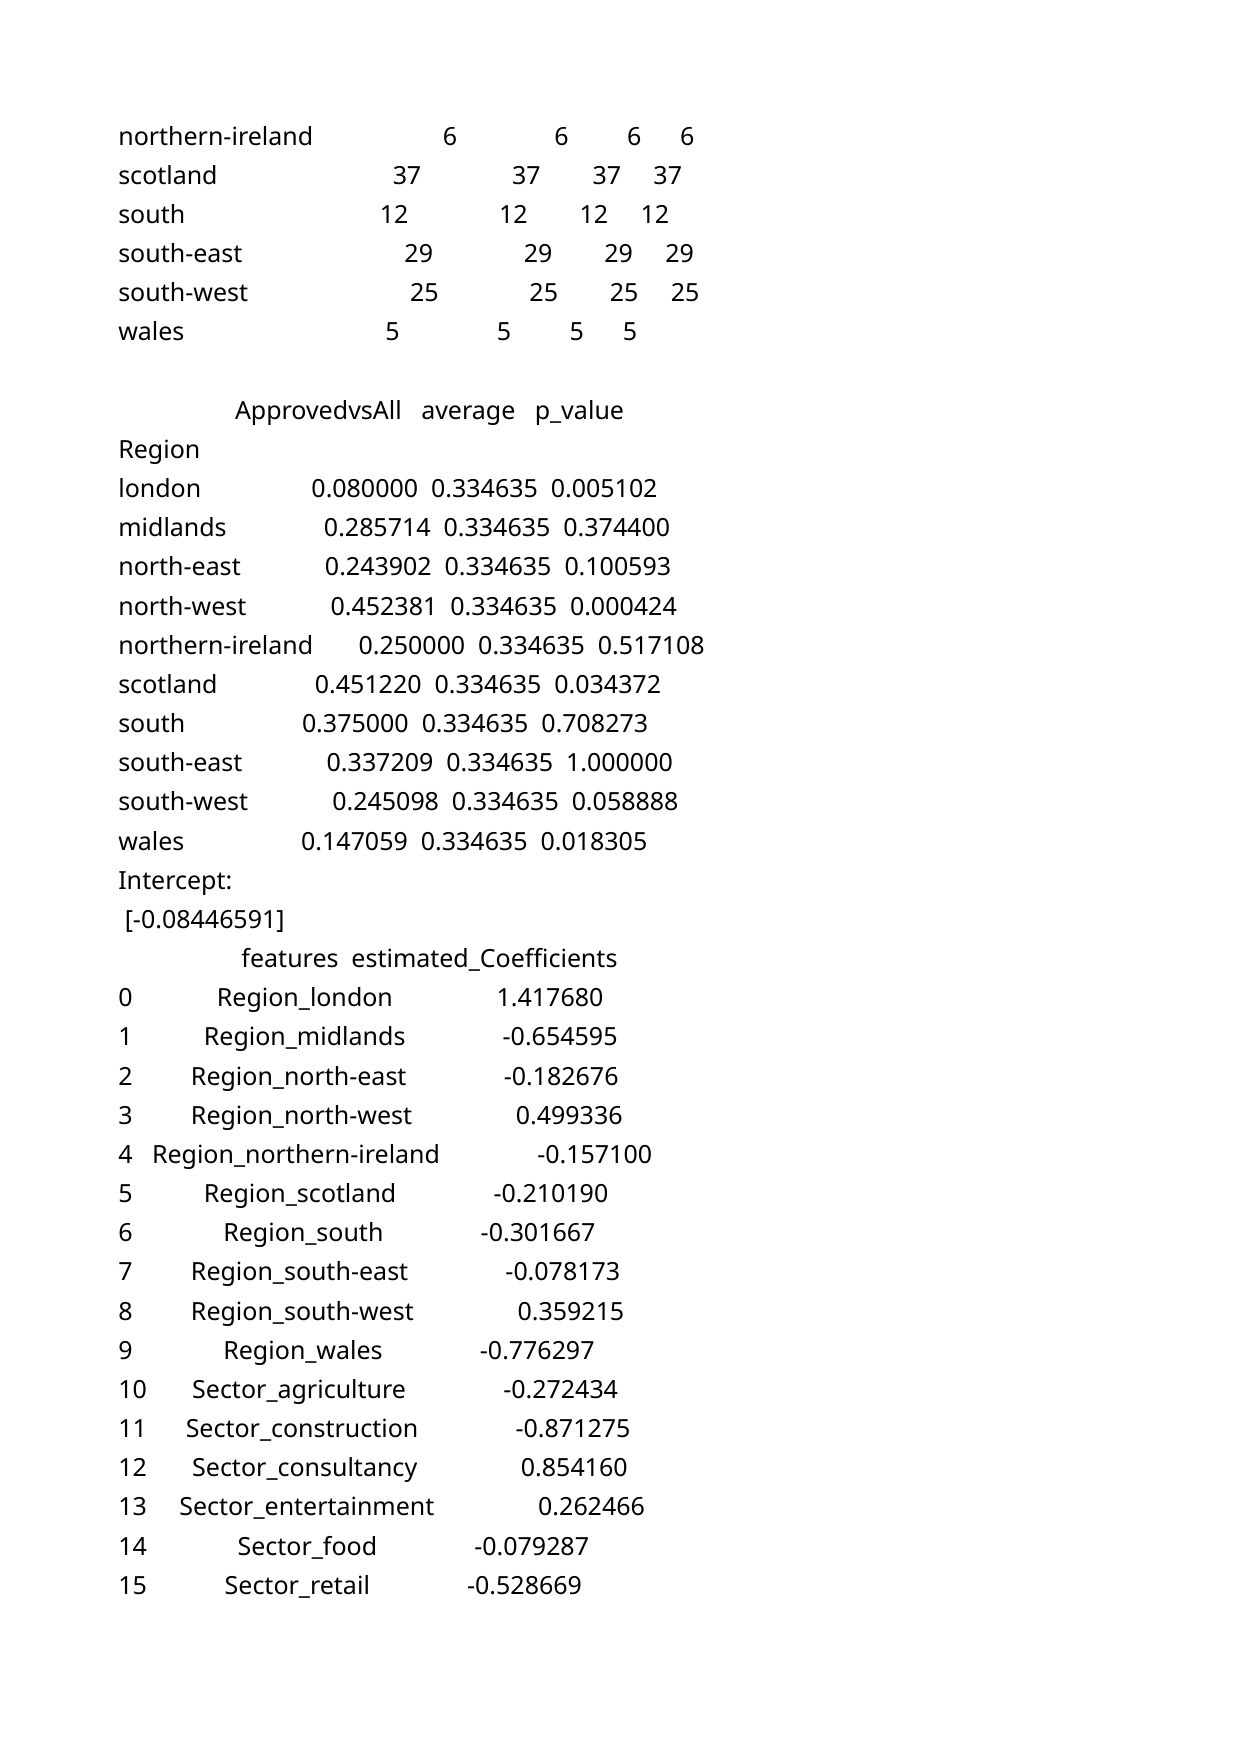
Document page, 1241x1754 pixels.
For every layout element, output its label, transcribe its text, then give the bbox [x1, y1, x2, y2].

text 8 Region_south-west 0.359215 [118, 1293, 1122, 1327]
text 6 Region_south -0.301667 [118, 1215, 1122, 1249]
text south 12 12 12 12 [118, 196, 1122, 231]
text north-west 0.452381 0.334635 0.000424 [118, 588, 1122, 622]
text northern-ireland 6 6 6 6 [118, 118, 1122, 152]
text 5 Region_scotland -0.210190 [118, 1176, 1122, 1210]
text london 0.080000 0.334635 0.005102 [118, 471, 1122, 505]
text 4 Region_northern-ireland -0.157100 [118, 1136, 1122, 1171]
text 14 Sector_food -0.079287 [118, 1528, 1122, 1562]
text scotland 37 37 37 37 [118, 157, 1122, 191]
text 1 Region_midlands -0.654595 [118, 1019, 1122, 1053]
text features estimated_Coefficients [118, 941, 1122, 975]
text northern-ireland 0.250000 0.334635 0.517108 [118, 627, 1122, 661]
text south-west 0.245098 0.334635 0.058888 [118, 784, 1122, 818]
text midlands 0.285714 0.334635 0.374400 [118, 510, 1122, 544]
text 7 Region_south-east -0.078173 [118, 1254, 1122, 1288]
text south-west 25 25 25 25 [118, 275, 1122, 309]
text 3 Region_north-west 0.499336 [118, 1097, 1122, 1131]
text wales 0.147059 0.334635 0.018305 [118, 823, 1122, 857]
text north-east 0.243902 0.334635 0.100593 [118, 549, 1122, 583]
text 2 Region_north-east -0.182676 [118, 1058, 1122, 1092]
text south 0.375000 0.334635 0.708273 [118, 706, 1122, 740]
text Intercept: [118, 862, 1122, 896]
text 11 Sector_construction -0.871275 [118, 1411, 1122, 1445]
text scotland 0.451220 0.334635 0.034372 [118, 666, 1122, 701]
text [-0.08446591] [118, 901, 1122, 936]
text 15 Sector_retail -0.528669 [118, 1567, 1122, 1601]
text 9 Region_wales -0.776297 [118, 1332, 1122, 1366]
text ApprovedvsAll average p_value [118, 392, 1122, 426]
text south-east 29 29 29 29 [118, 236, 1122, 270]
text wales 5 5 5 5 [118, 314, 1122, 348]
text 13 Sector_entertainment 0.262466 [118, 1489, 1122, 1523]
text 0 Region_london 1.417680 [118, 980, 1122, 1014]
text south-east 0.337209 0.334635 1.000000 [118, 745, 1122, 779]
text 12 Sector_consultancy 0.854160 [118, 1450, 1122, 1484]
text 10 Sector_agriculture -0.272434 [118, 1371, 1122, 1406]
text Region [118, 431, 1122, 466]
